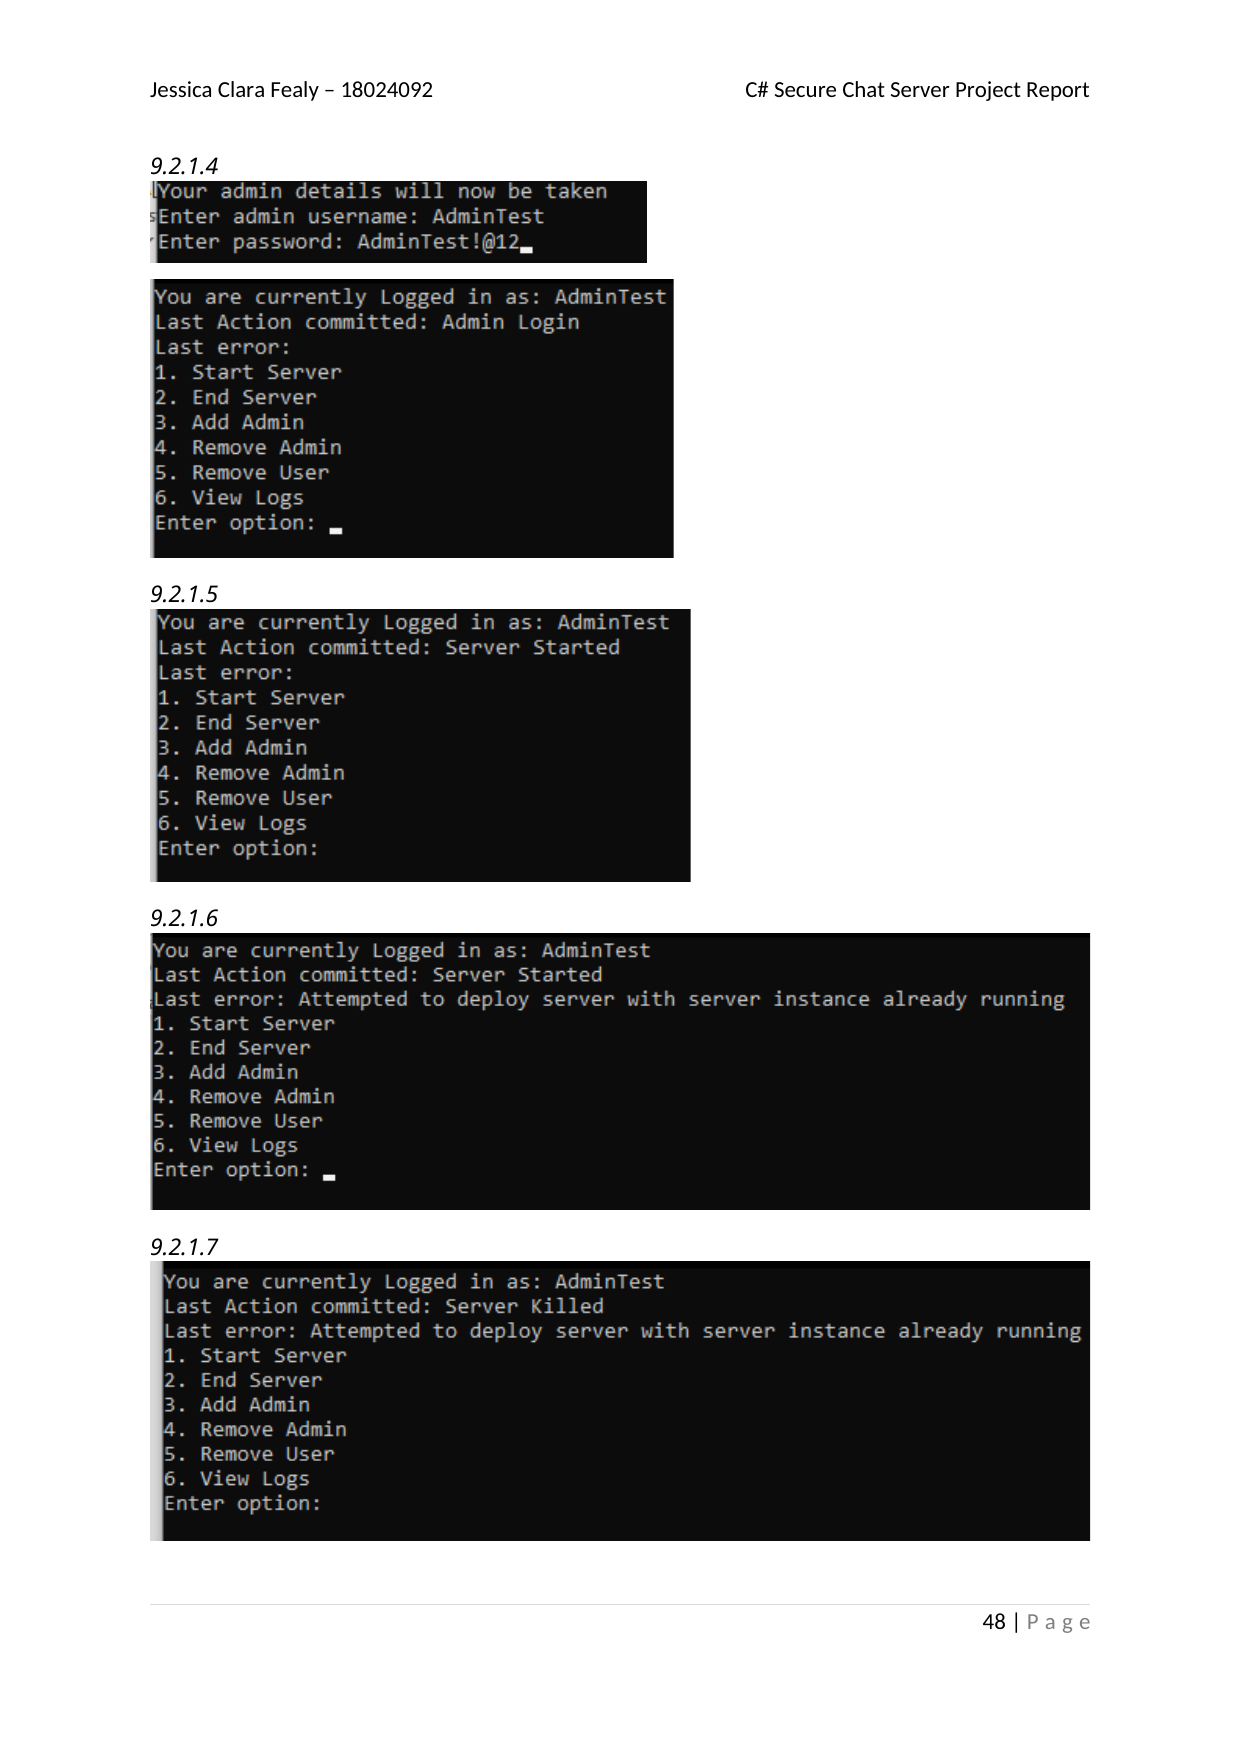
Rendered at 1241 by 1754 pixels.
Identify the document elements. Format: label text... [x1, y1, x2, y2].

subtitle 9.2.1.6 [150, 902, 1090, 933]
subtitle 9.2.1.4 [150, 150, 1090, 181]
subtitle 9.2.1.7 [150, 1231, 1090, 1261]
subtitle 9.2.1.5 [150, 578, 1090, 609]
